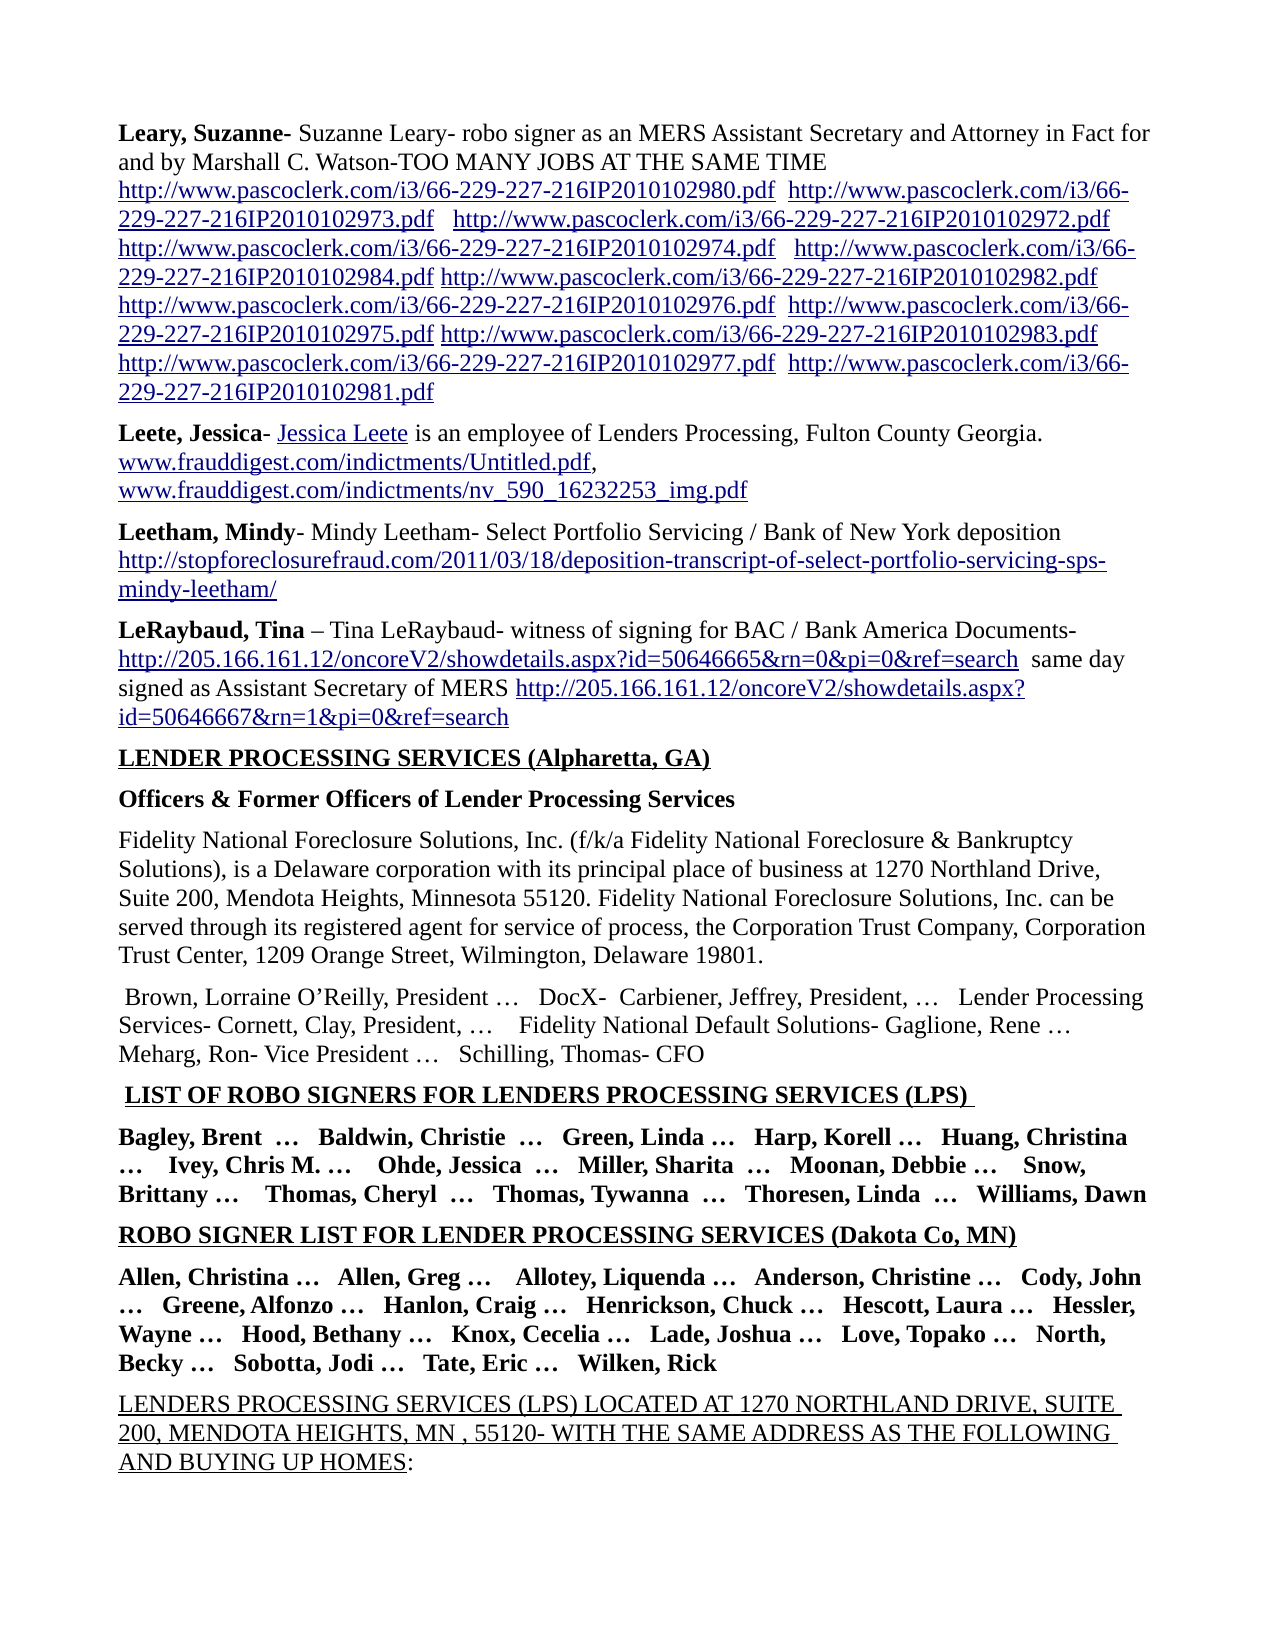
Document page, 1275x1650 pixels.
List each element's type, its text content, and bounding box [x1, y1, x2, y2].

text Allen, Christina … Allen, Greg … Allotey, Liquenda … Anderson, Christine … Cody, John … Greene, Alfonzo … Hanlon, Craig … Henrickson, Chuck … Hescott, Laura … Hessler, Wayne … Hood, Bethany … Knox, Cecelia … Lade, Joshua … Love, Topako … North, Becky … Sobotta, Jodi … Tate, Eric … Wilken, Rick [118, 1262, 1157, 1377]
text Leetham, Mindy- Mindy Leetham- Select Portfolio Servicing / Bank of New York deposition http://stopforeclosurefraud.com/2011/03/18/deposition-transcript-of-select-portfolio-servicing-sps-mindy-leetham/ [118, 517, 1157, 603]
text LIST OF ROBO SIGNERS FOR LENDERS PROCESSING SERVICES (LPS) [118, 1081, 1157, 1109]
text LENDER PROCESSING SERVICES (Alpharetta, GA) [118, 743, 1157, 772]
text LeRaybaud, Tina – Tina LeRaybaud- witness of signing for BAC / Bank America Documents- http://205.166.161.12/oncoreV2/showdetails.aspx?id=50646665&rn=0&pi=0&ref=search same day signed as Assistant Secretary of MERS http://205.166.161.12/oncoreV2/showdetails.aspx?id=50646667&rn=1&pi=0&ref=search [118, 616, 1157, 731]
text Brown, Lorraine O’Reilly, President … DocX- Carbiener, Jeffrey, President, … Lender Processing Services- Cornett, Clay, President, … Fidelity National Default Solutions- Gaglione, Rene … Meharg, Ron- Vice President … Schilling, Thomas- CFO [118, 982, 1157, 1068]
text Leete, Jessica- Jessica Leete is an employee of Lenders Processing, Fulton County Georgia. www.frauddigest.com/indictments/Untitled.pdf, www.frauddigest.com/indictments/nv_590_16232253_img.pdf [118, 418, 1157, 504]
text Bagley, Brent … Baldwin, Christie … Green, Linda … Harp, Korell … Huang, Christina … Ivey, Chris M. … Ohde, Jessica … Miller, Sharita … Moonan, Debbie … Snow, Brittany … Thomas, Cheryl … Thomas, Tywanna … Thoresen, Linda … Williams, Dawn [118, 1122, 1157, 1208]
text Officers & Former Officers of Lender Processing Services [118, 784, 1157, 813]
text Fidelity National Foreclosure Solutions, Inc. (f/k/a Fidelity National Foreclosure & Bankruptcy Solutions), is a Delaware corporation with its principal place of business at 1270 Northland Drive, Suite 200, Mendota Heights, Minnesota 55120. Fidelity National Foreclosure Solutions, Inc. can be served through its registered agent for service of process, the Corporation Trust Company, Corporation Trust Center, 1209 Orange Street, Wilmington, Delaware 19801. [118, 826, 1157, 969]
text ROBO SIGNER LIST FOR LENDER PROCESSING SERVICES (Dakota Co, MN) [118, 1221, 1157, 1249]
text LENDERS PROCESSING SERVICES (LPS) LOCATED AT 1270 NORTHLAND DRIVE, SUITE 200, MENDOTA HEIGHTS, MN , 55120- WITH THE SAME ADDRESS AS THE FOLLOWING AND BUYING UP HOMES: [118, 1389, 1157, 1476]
text Leary, Suzanne- Suzanne Leary- robo signer as an MERS Assistant Secretary and Attorney in Fact for and by Marshall C. Watson-TOO MANY JOBS AT THE SAME TIME http://www.pascoclerk.com/i3/66-229-227-216IP2010102980.pdf http://www.pascoclerk.com/i3/66-229-227-216IP2010102973.pdf http://www.pascoclerk.com/i3/66-229-227-216IP2010102972.pdf http://www.pascoclerk.com/i3/66-229-227-216IP2010102974.pdf http://www.pascoclerk.com/i3/66-229-227-216IP2010102984.pdf http://www.pascoclerk.com/i3/66-229-227-216IP2010102982.pdf http://www.pascoclerk.com/i3/66-229-227-216IP2010102976.pdf http://www.pascoclerk.com/i3/66-229-227-216IP2010102975.pdf http://www.pascoclerk.com/i3/66-229-227-216IP2010102983.pdf http://www.pascoclerk.com/i3/66-229-227-216IP2010102977.pdf http://www.pascoclerk.com/i3/66-229-227-216IP2010102981.pdf [118, 118, 1157, 406]
